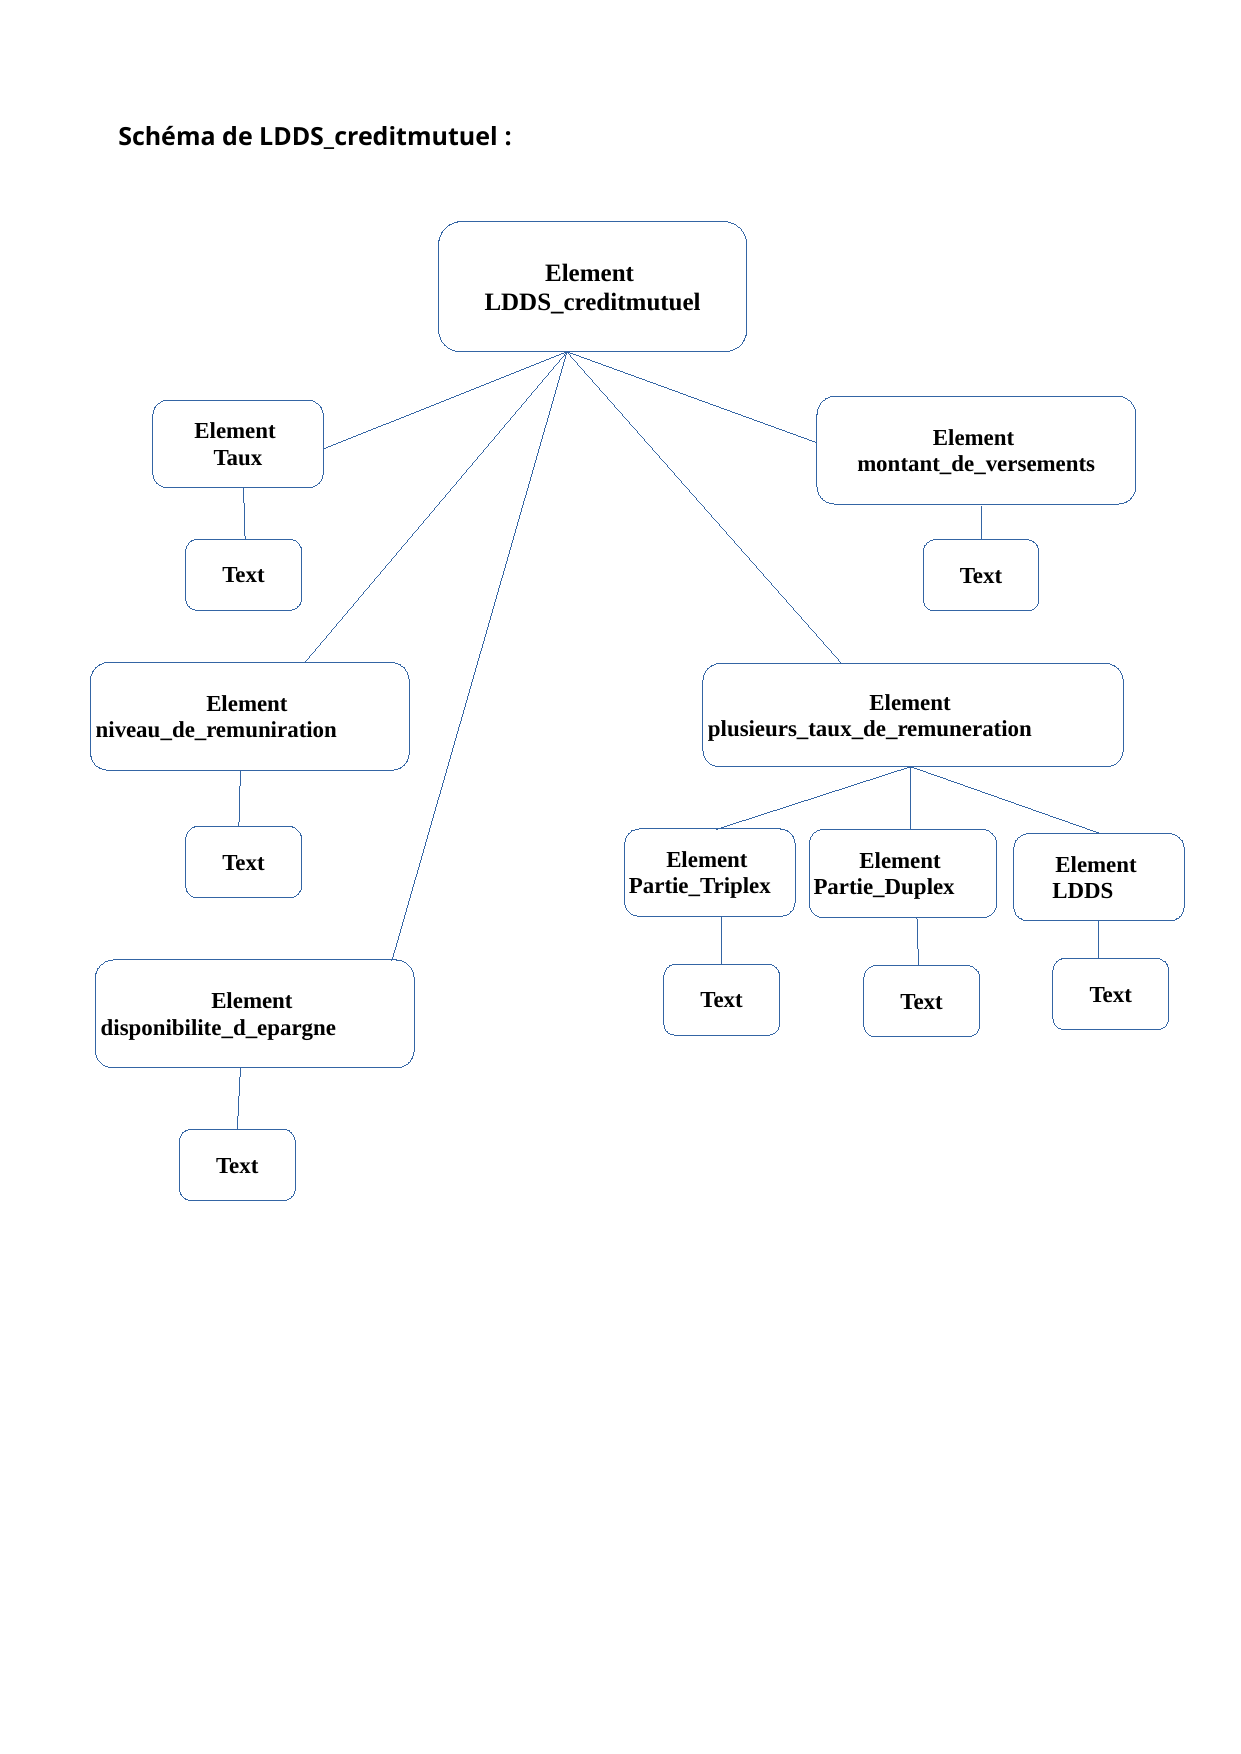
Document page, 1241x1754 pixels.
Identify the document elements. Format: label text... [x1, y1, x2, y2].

text Schéma de LDDS_creditmutuel : [118, 118, 1122, 152]
